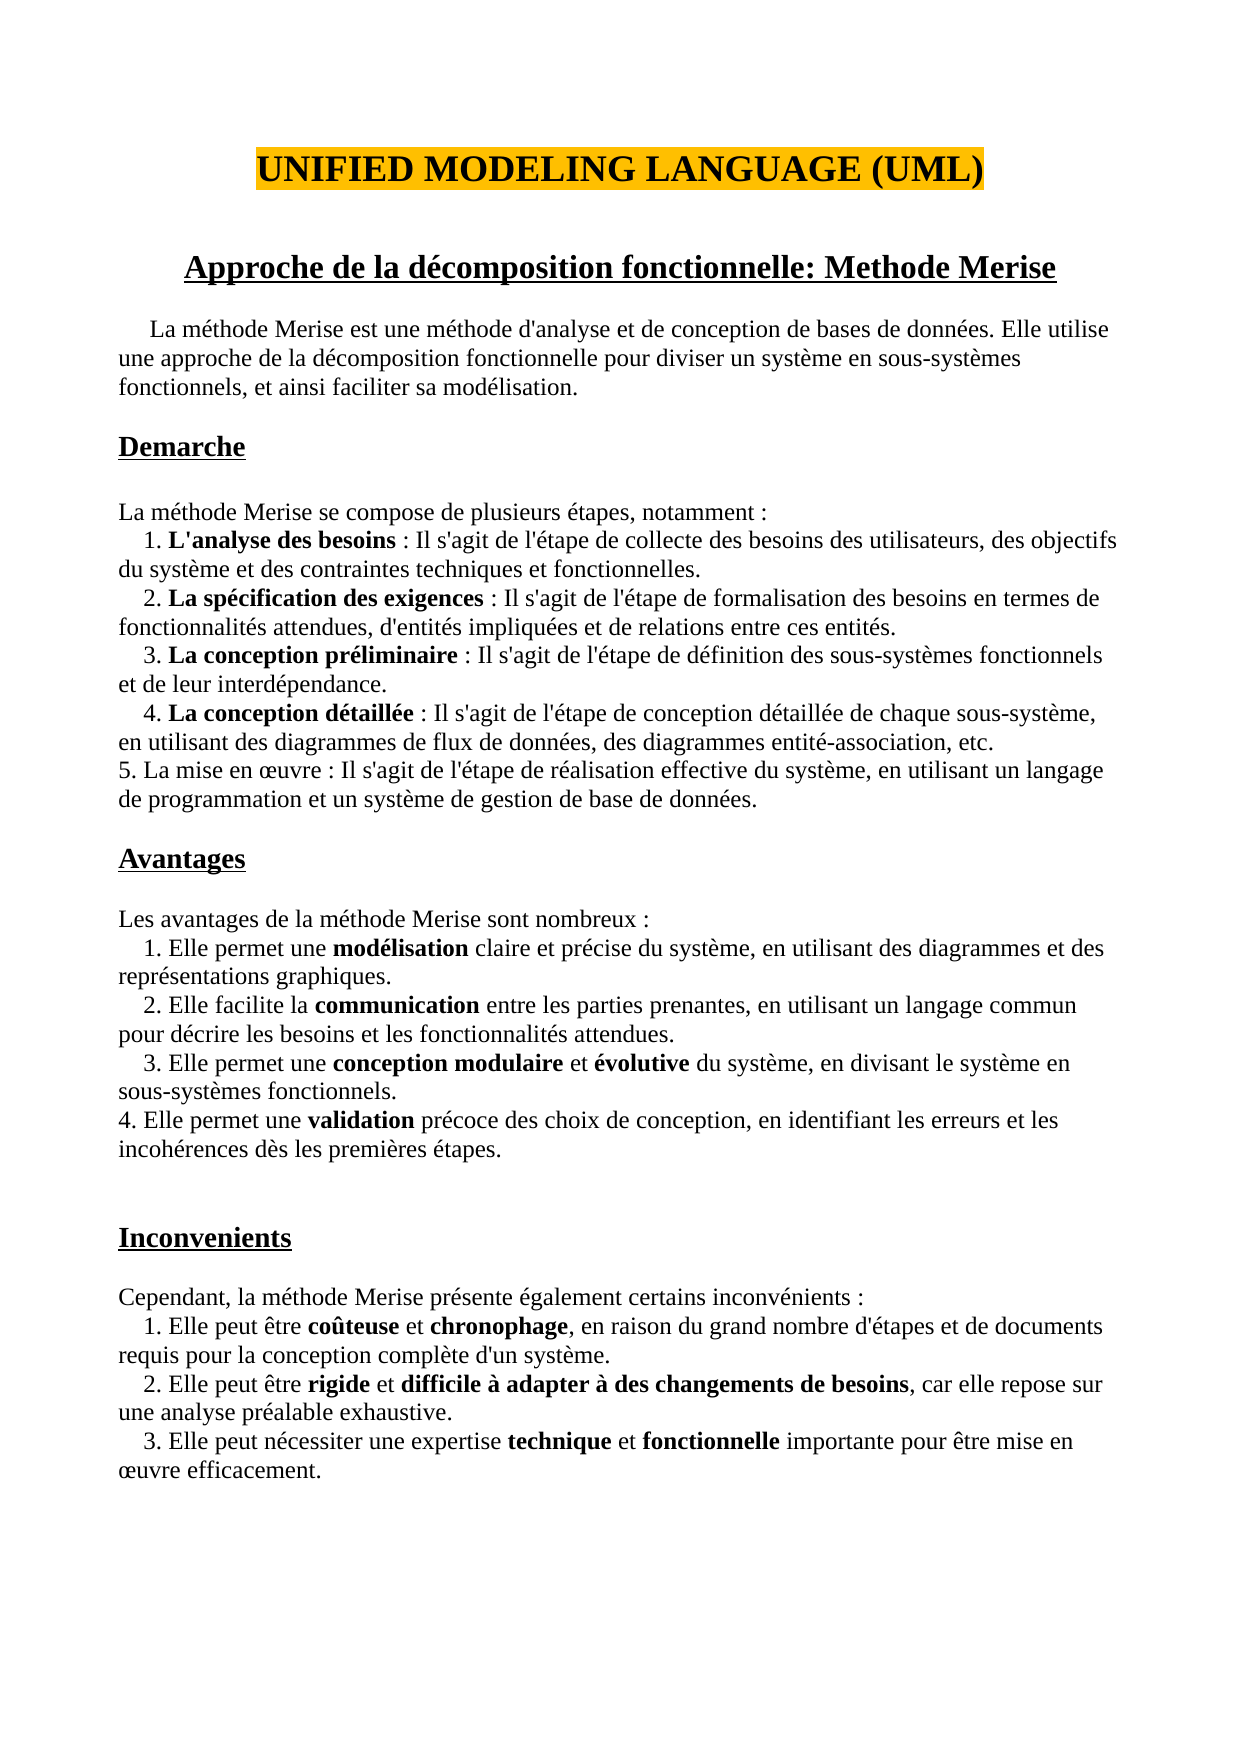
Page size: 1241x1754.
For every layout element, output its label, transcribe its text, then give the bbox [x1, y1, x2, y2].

text 1. Elle peut être coûteuse et chronophage, en raison du grand nombre d'étapes et de documents requis pour la conception complète d'un système. [118, 1311, 1122, 1369]
text 1. Elle permet une modélisation claire et précise du système, en utilisant des diagrammes et des représentations graphiques. [118, 933, 1122, 990]
text Avantages [118, 842, 1122, 875]
text La méthode Merise se compose de plusieurs étapes, notamment : [118, 497, 1122, 525]
text 2. Elle facilite la communication entre les parties prenantes, en utilisant un langage commun pour décrire les besoins et les fonctionnalités attendues. [118, 990, 1122, 1048]
text 3. La conception préliminaire : Il s'agit de l'étape de définition des sous-systèmes fonctionnels et de leur interdépendance. [118, 640, 1122, 698]
text 3. Elle peut nécessiter une expertise technique et fonctionnelle importante pour être mise en œuvre efficacement. [118, 1426, 1122, 1484]
text Les avantages de la méthode Merise sont nombreux : [118, 904, 1122, 933]
text Inconvenients [118, 1220, 1122, 1254]
text 1. L'analyse des besoins : Il s'agit de l'étape de collecte des besoins des utilisateurs, des objectifs du système et des contraintes techniques et fonctionnelles. [118, 525, 1122, 583]
text UNIFIED MODELING LANGUAGE (UML) [118, 147, 1122, 190]
text 4. Elle permet une validation précoce des choix de conception, en identifiant les erreurs et les incohérences dès les premières étapes. [118, 1105, 1122, 1163]
text La méthode Merise est une méthode d'analyse et de conception de bases de données. Elle utilise une approche de la décomposition fonctionnelle pour diviser un système en sous-systèmes fonctionnels, et ainsi faciliter sa modélisation. [118, 314, 1122, 401]
text 4. La conception détaillée : Il s'agit de l'étape de conception détaillée de chaque sous-système, en utilisant des diagrammes de flux de données, des diagrammes entité-association, etc. [118, 698, 1122, 755]
text Approche de la décomposition fonctionnelle: Methode Merise [118, 247, 1122, 286]
text Cependant, la méthode Merise présente également certains inconvénients : [118, 1282, 1122, 1311]
text 2. La spécification des exigences : Il s'agit de l'étape de formalisation des besoins en termes de fonctionnalités attendues, d'entités impliquées et de relations entre ces entités. [118, 583, 1122, 640]
text Demarche [118, 429, 1122, 463]
text 2. Elle peut être rigide et difficile à adapter à des changements de besoins, car elle repose sur une analyse préalable exhaustive. [118, 1369, 1122, 1426]
text 3. Elle permet une conception modulaire et évolutive du système, en divisant le système en sous-systèmes fonctionnels. [118, 1048, 1122, 1105]
text 5. La mise en œuvre : Il s'agit de l'étape de réalisation effective du système, en utilisant un langage de programmation et un système de gestion de base de données. [118, 755, 1122, 813]
